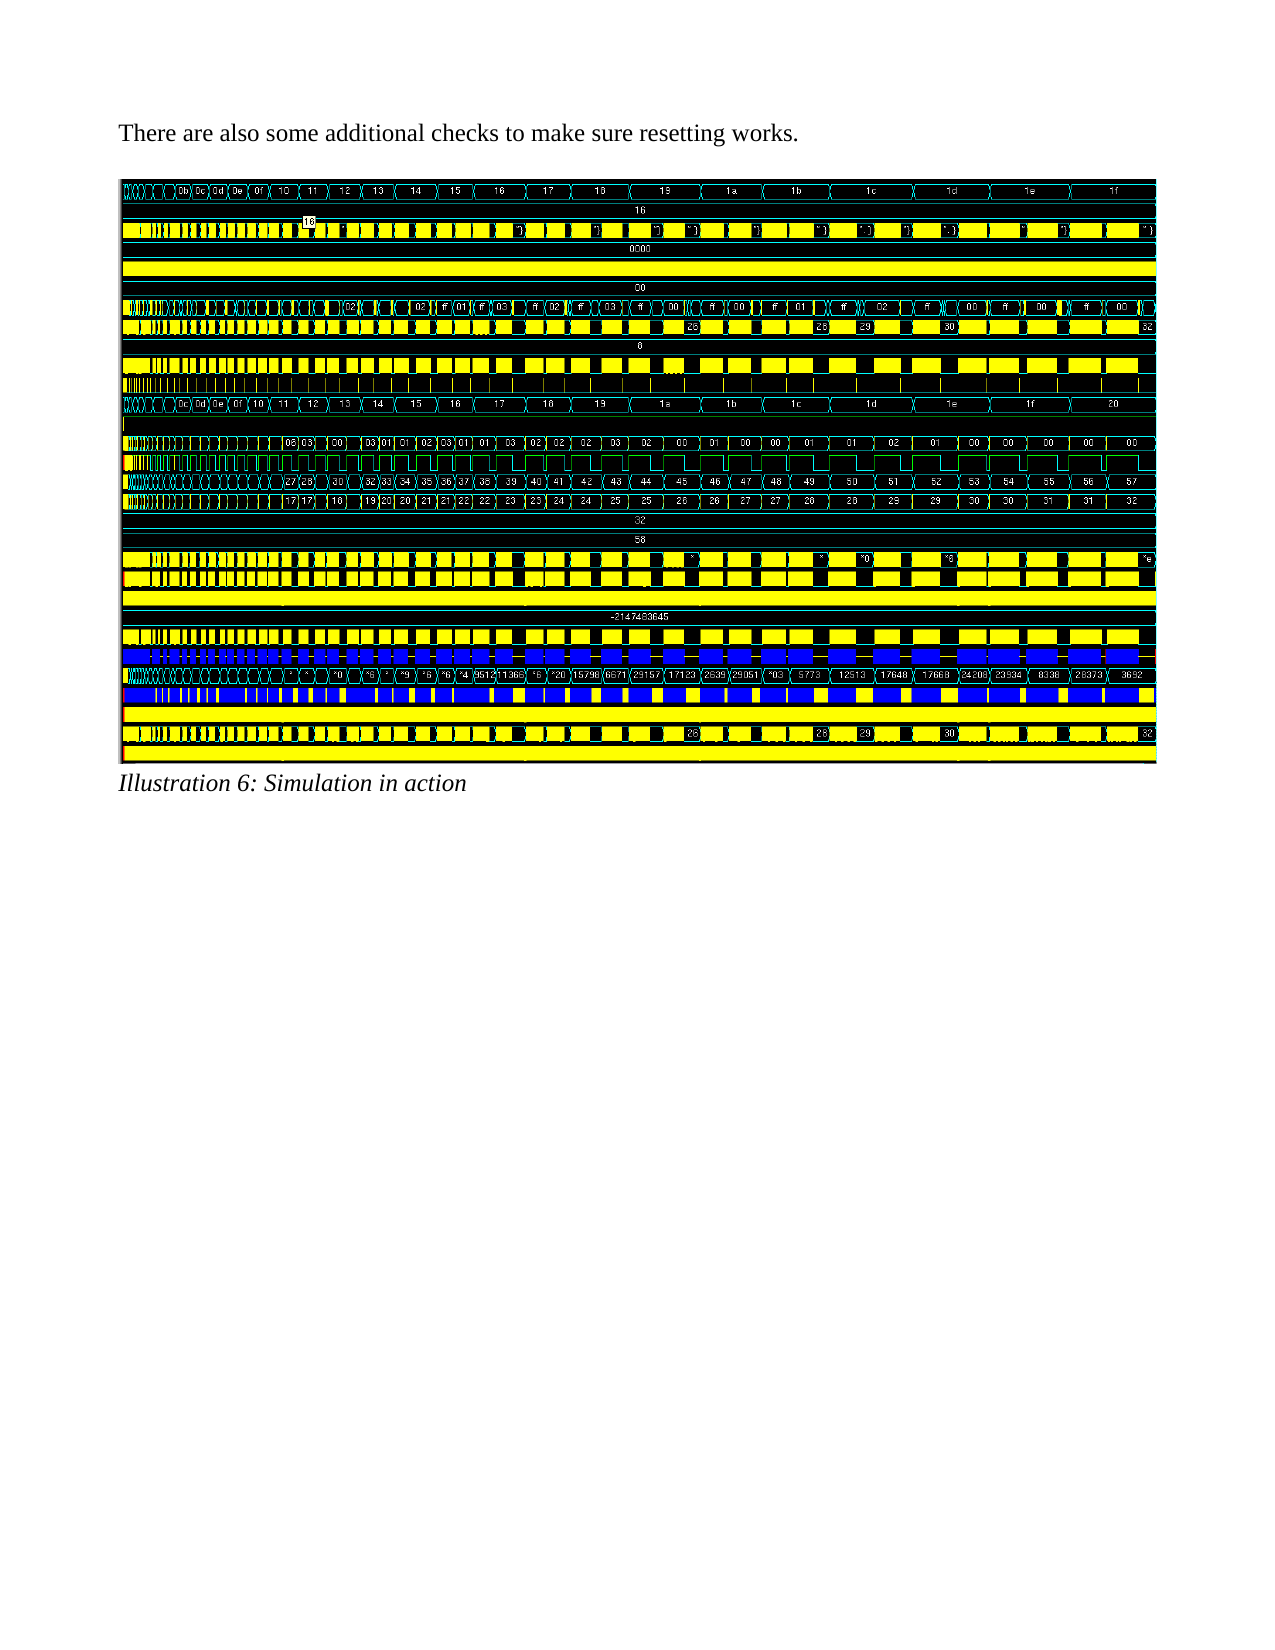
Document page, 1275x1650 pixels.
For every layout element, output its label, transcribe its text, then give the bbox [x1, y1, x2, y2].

picture [118, 179, 1157, 764]
text There are also some additional checks to make sure resetting works. [118, 118, 1157, 147]
text Illustration 6: Simulation in action [118, 764, 1157, 797]
